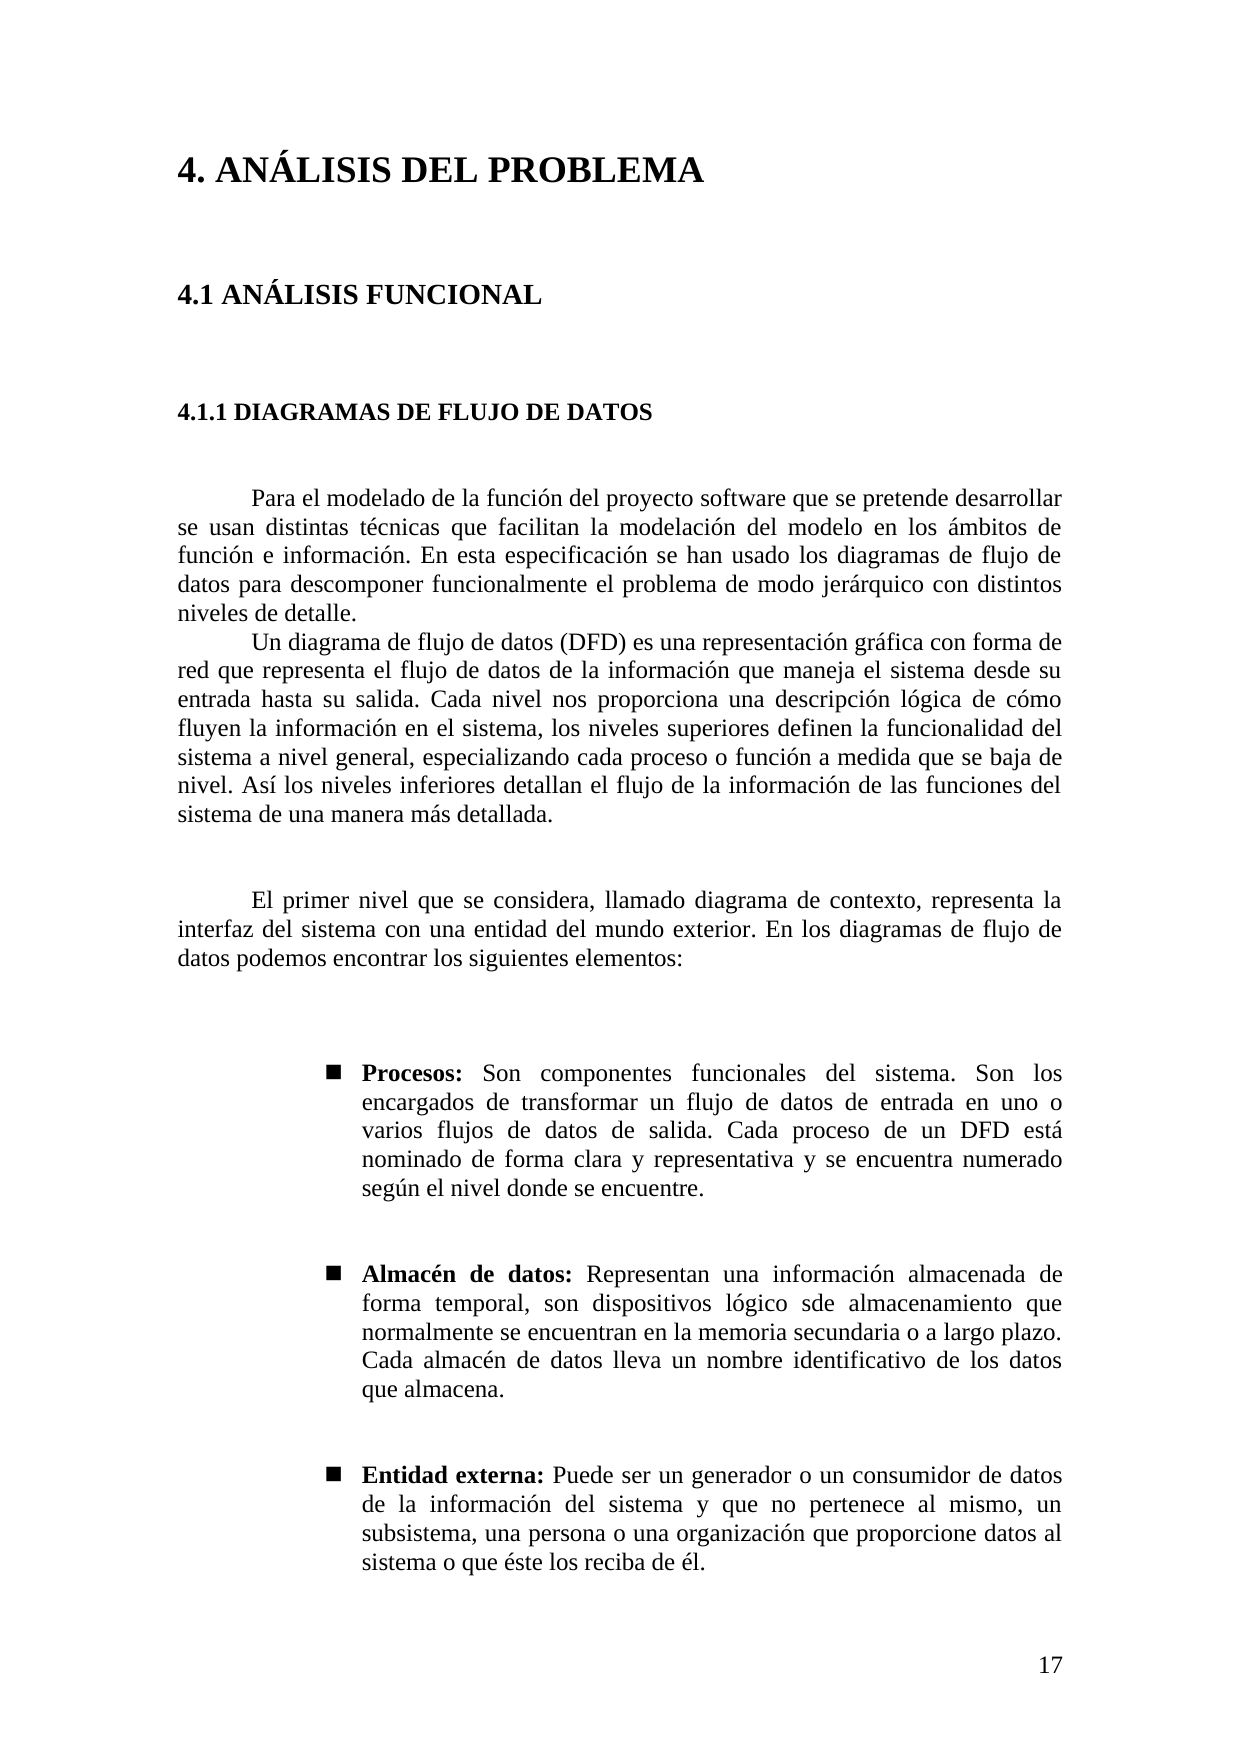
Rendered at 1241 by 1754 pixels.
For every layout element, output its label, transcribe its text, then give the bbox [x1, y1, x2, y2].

list Entidad externa: Puede ser un generador o un consumidor de datos de la información del sistema y que no pertenece al mismo, un subsistema, una persona o una organización que proporcione datos al sistema o que éste los reciba de él. [324, 1461, 1063, 1576]
text Para el modelado de la función del proyecto software que se pretende desarrollar se usan distintas técnicas que facilitan la modelación del modelo en los ámbitos de función e información. En esta especificación se han usado los diagramas de flujo de datos para descomponer funcionalmente el problema de modo jerárquico con distintos niveles de detalle. [177, 483, 1063, 627]
text 4.1 ANÁLISIS FUNCIONAL [177, 277, 1063, 311]
text El primer nivel que se considera, llamado diagrama de contexto, representa la interfaz del sistema con una entidad del mundo exterior. En los diagramas de flujo de datos podemos encontrar los siguientes elementos: [177, 886, 1063, 972]
list Almacén de datos: Representan una información almacenada de forma temporal, son dispositivos lógico sde almacenamiento que normalmente se encuentran en la memoria secundaria o a largo plazo. Cada almacén de datos lleva un nombre identificativo de los datos que almacena. [324, 1259, 1063, 1403]
text 4.1.1 DIAGRAMAS DE FLUJO DE DATOS [177, 397, 1063, 426]
list Procesos: Son componentes funcionales del sistema. Son los encargados de transformar un flujo de datos de entrada en uno o varios flujos de datos de salida. Cada proceso de un DFD está nominado de forma clara y representativa y se encuentra numerado según el nivel donde se encuentre. [324, 1058, 1063, 1202]
text 4. ANÁLISIS DEL PROBLEMA [177, 148, 1063, 191]
text Un diagrama de flujo de datos (DFD) es una representación gráfica con forma de red que representa el flujo de datos de la información que maneja el sistema desde su entrada hasta su salida. Cada nivel nos proporciona una descripción lógica de cómo fluyen la información en el sistema, los niveles superiores definen la funcionalidad del sistema a nivel general, especializando cada proceso o función a medida que se baja de nivel. Así los niveles inferiores detallan el flujo de la información de las funciones del sistema de una manera más detallada. [177, 627, 1063, 828]
